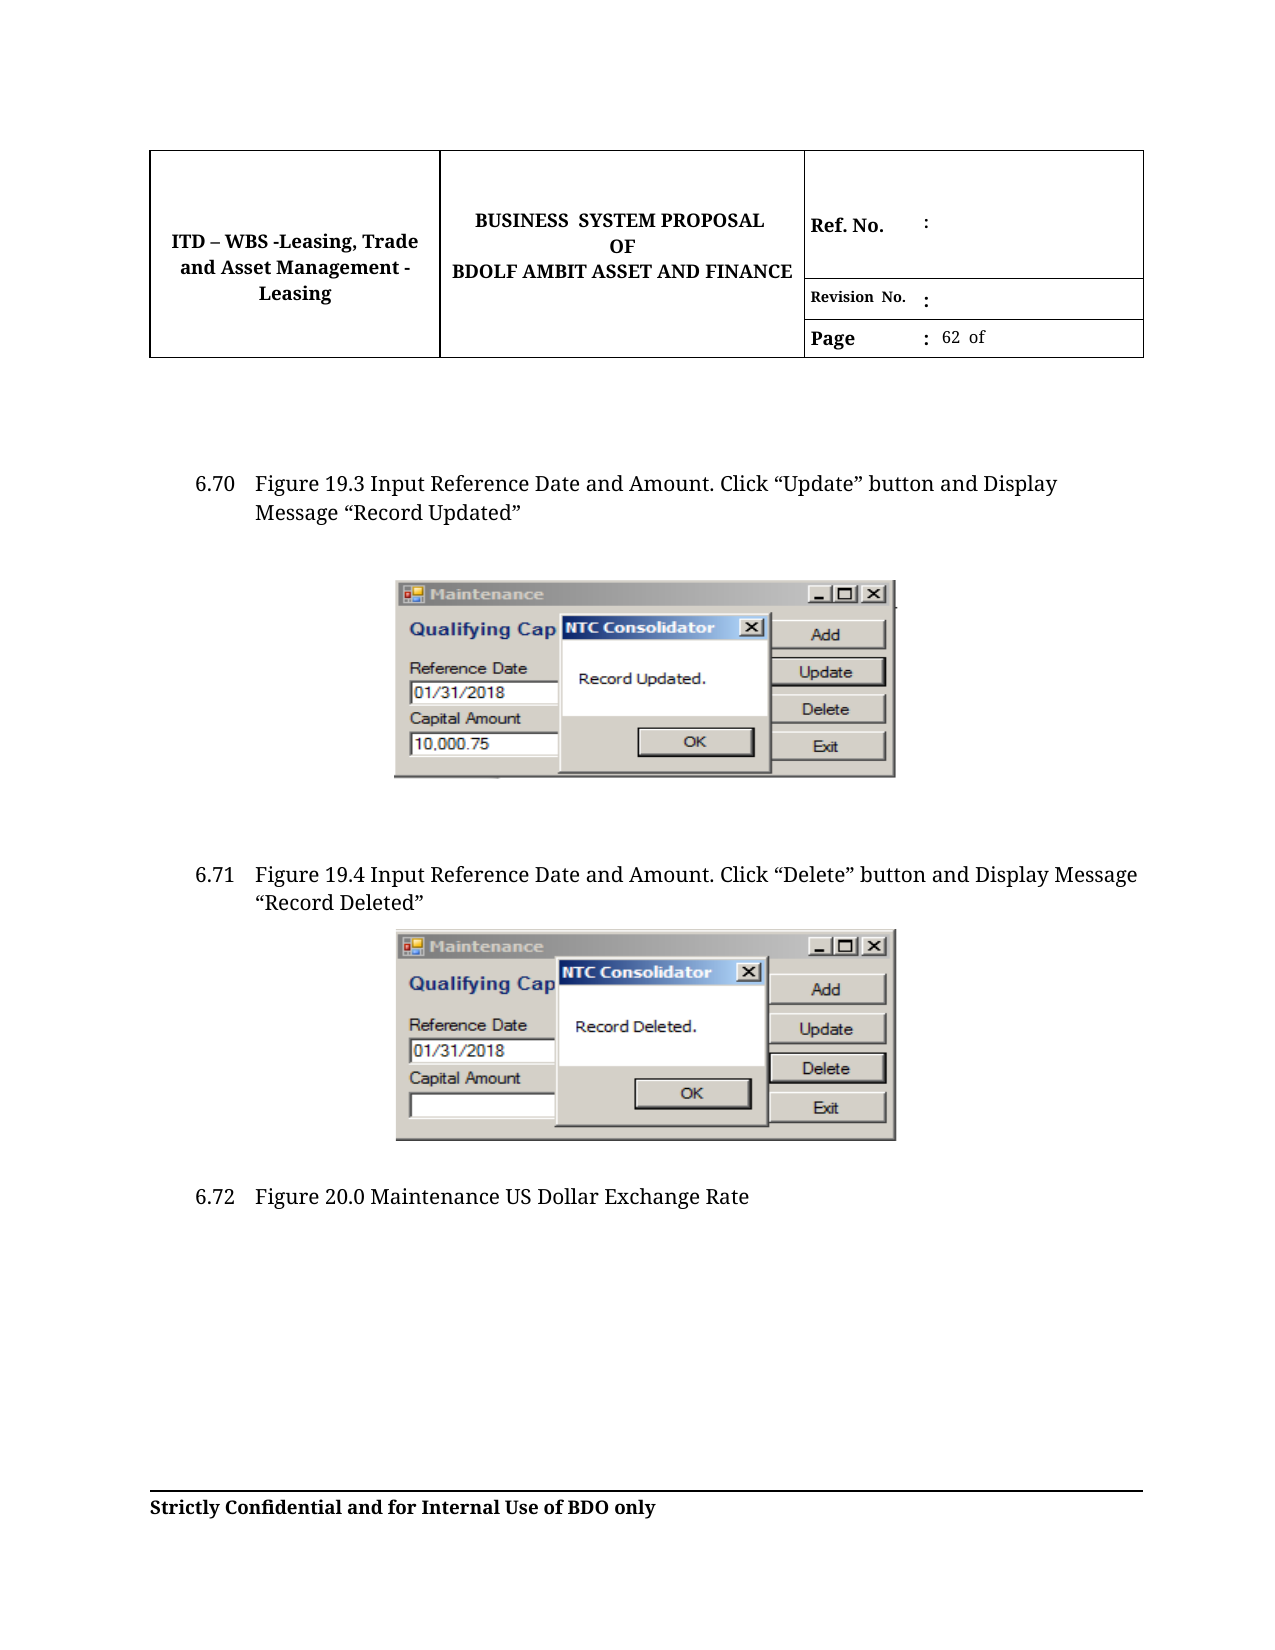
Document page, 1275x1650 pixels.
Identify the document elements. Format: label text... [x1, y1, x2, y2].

picture [395, 929, 898, 1141]
picture [394, 580, 899, 779]
list Figure 19.4 Input Reference Date and Amount. Click “Delete” button and Display Message “Record Deleted” [195, 860, 1143, 917]
list Figure 20.0 Maintenance US Dollar Exchange Rate [195, 1182, 1143, 1210]
list Figure 19.3 Input Reference Date and Amount. Click “Update” button and Display Message “Record Updated” [195, 469, 1143, 526]
